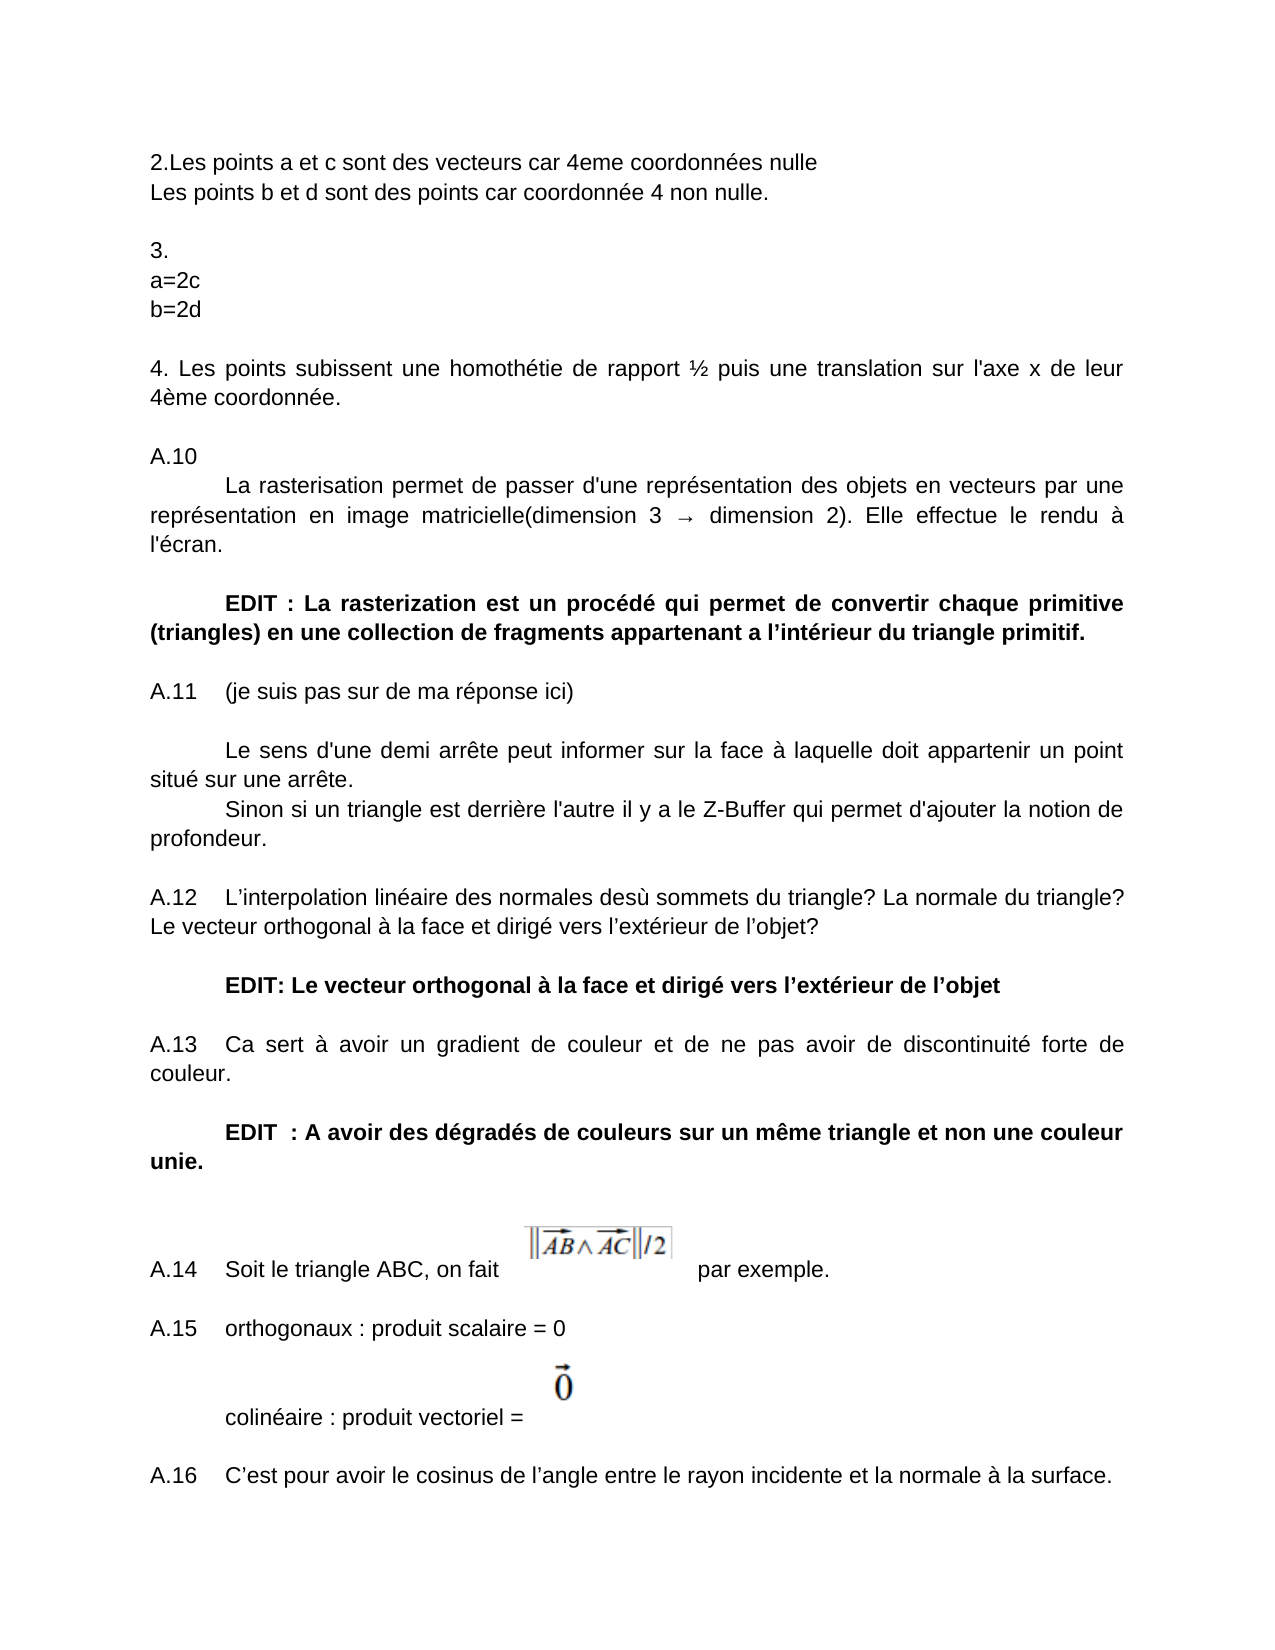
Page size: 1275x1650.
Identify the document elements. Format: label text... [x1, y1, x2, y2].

picture [548, 1363, 577, 1407]
text A.15 orthogonaux : produit scalaire = 0 [150, 1316, 1125, 1341]
text A.16 C’est pour avoir le cosinus de l’angle entre le rayon incidente et la normale à la surface. [150, 1463, 1125, 1488]
text colinéaire : produit vectoriel = [150, 1345, 1125, 1430]
text a=2c [150, 267, 1125, 293]
text La rasterisation permet de passer d'une représentation des objets en vecteurs par une représentation en image matricielle(dimension 3 → dimension 2). Elle effectue le rendu à l'écran. [150, 473, 1125, 557]
text 3. [150, 238, 1125, 264]
text b=2d [150, 297, 1125, 322]
text EDIT : La rasterization est un procédé qui permet de convertir chaque primitive (triangles) en une collection de fragments appartenant a l’intérieur du triangle primitif. [150, 591, 1125, 646]
text A.10 [150, 444, 1125, 469]
text EDIT: Le vecteur orthogonal à la face et dirigé vers l’extérieur de l’objet [150, 972, 1125, 998]
picture [523, 1226, 673, 1259]
text A.12 L’interpolation linéaire des normales desù sommets du triangle? La normale du triangle? Le vecteur orthogonal à la face et dirigé vers l’extérieur de l’objet? [150, 884, 1125, 939]
text A.11 (je suis pas sur de ma réponse ici) [150, 679, 1125, 704]
text 4. Les points subissent une homothétie de rapport ½ puis une translation sur l'axe x de leur 4ème coordonnée. [150, 356, 1125, 411]
text 2.Les points a et c sont des vecteurs car 4eme coordonnées nulle [150, 150, 1125, 176]
text A.14 Soit le triangle ABC, on fait par exemple. [150, 1207, 1125, 1283]
text Sinon si un triangle est derrière l'autre il y a le Z-Buffer qui permet d'ajouter la notion de profondeur. [150, 796, 1125, 851]
text Les points b et d sont des points car coordonnée 4 non nulle. [150, 179, 1125, 205]
text EDIT : A avoir des dégradés de couleurs sur un même triangle et non une couleur unie. [150, 1119, 1125, 1174]
text A.13 Ca sert à avoir un gradient de couleur et de ne pas avoir de discontinuité forte de couleur. [150, 1031, 1125, 1086]
text Le sens d'une demi arrête peut informer sur la face à laquelle doit appartenir un point situé sur une arrête. [150, 737, 1125, 792]
